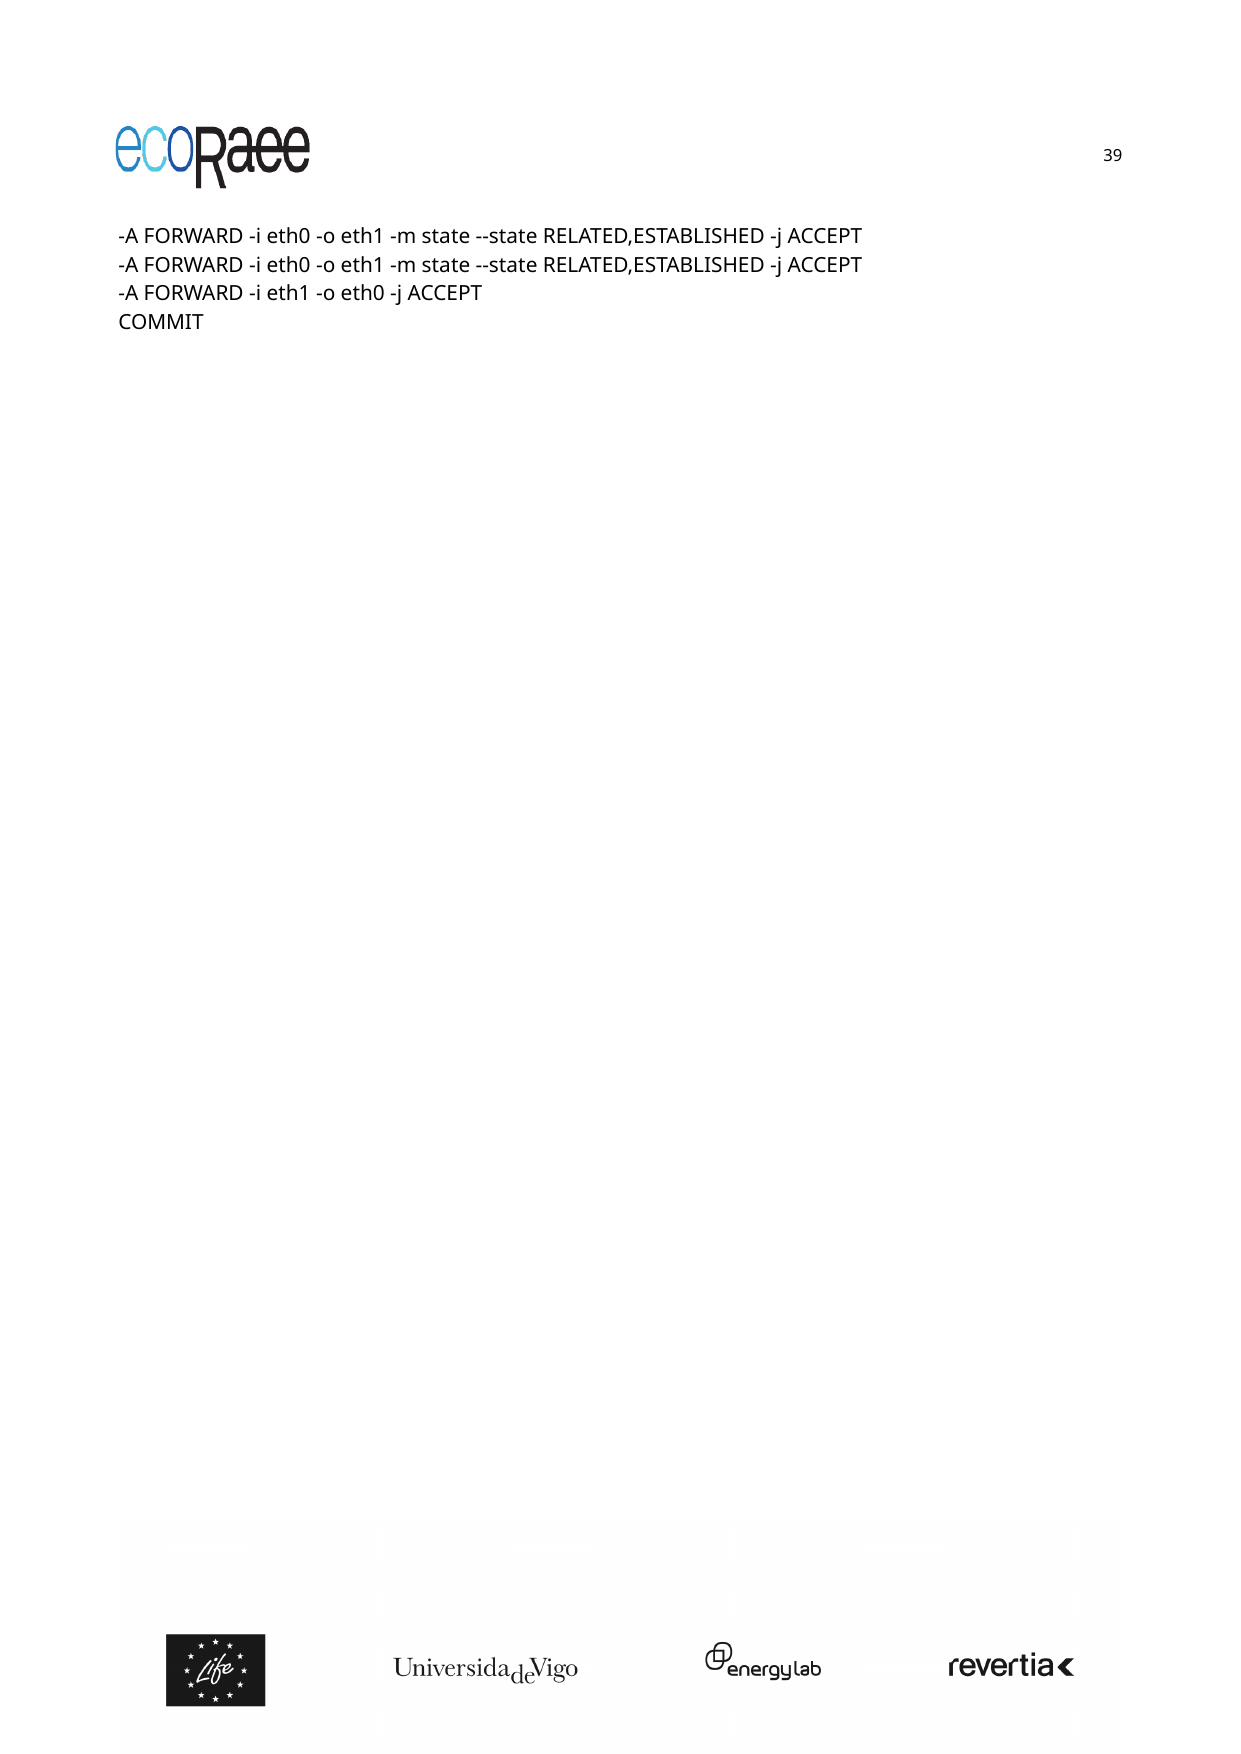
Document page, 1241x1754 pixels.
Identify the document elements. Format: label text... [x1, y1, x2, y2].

text COMMIT [118, 307, 1122, 335]
picture [118, 1514, 1123, 1754]
text -A FORWARD -i eth0 -o eth1 -m state --state RELATED,ESTABLISHED -j ACCEPT [118, 221, 1122, 250]
text -A FORWARD -i eth1 -o eth0 -j ACCEPT [118, 278, 1122, 307]
text -A FORWARD -i eth0 -o eth1 -m state --state RELATED,ESTABLISHED -j ACCEPT [118, 250, 1122, 278]
picture [114, 124, 311, 190]
